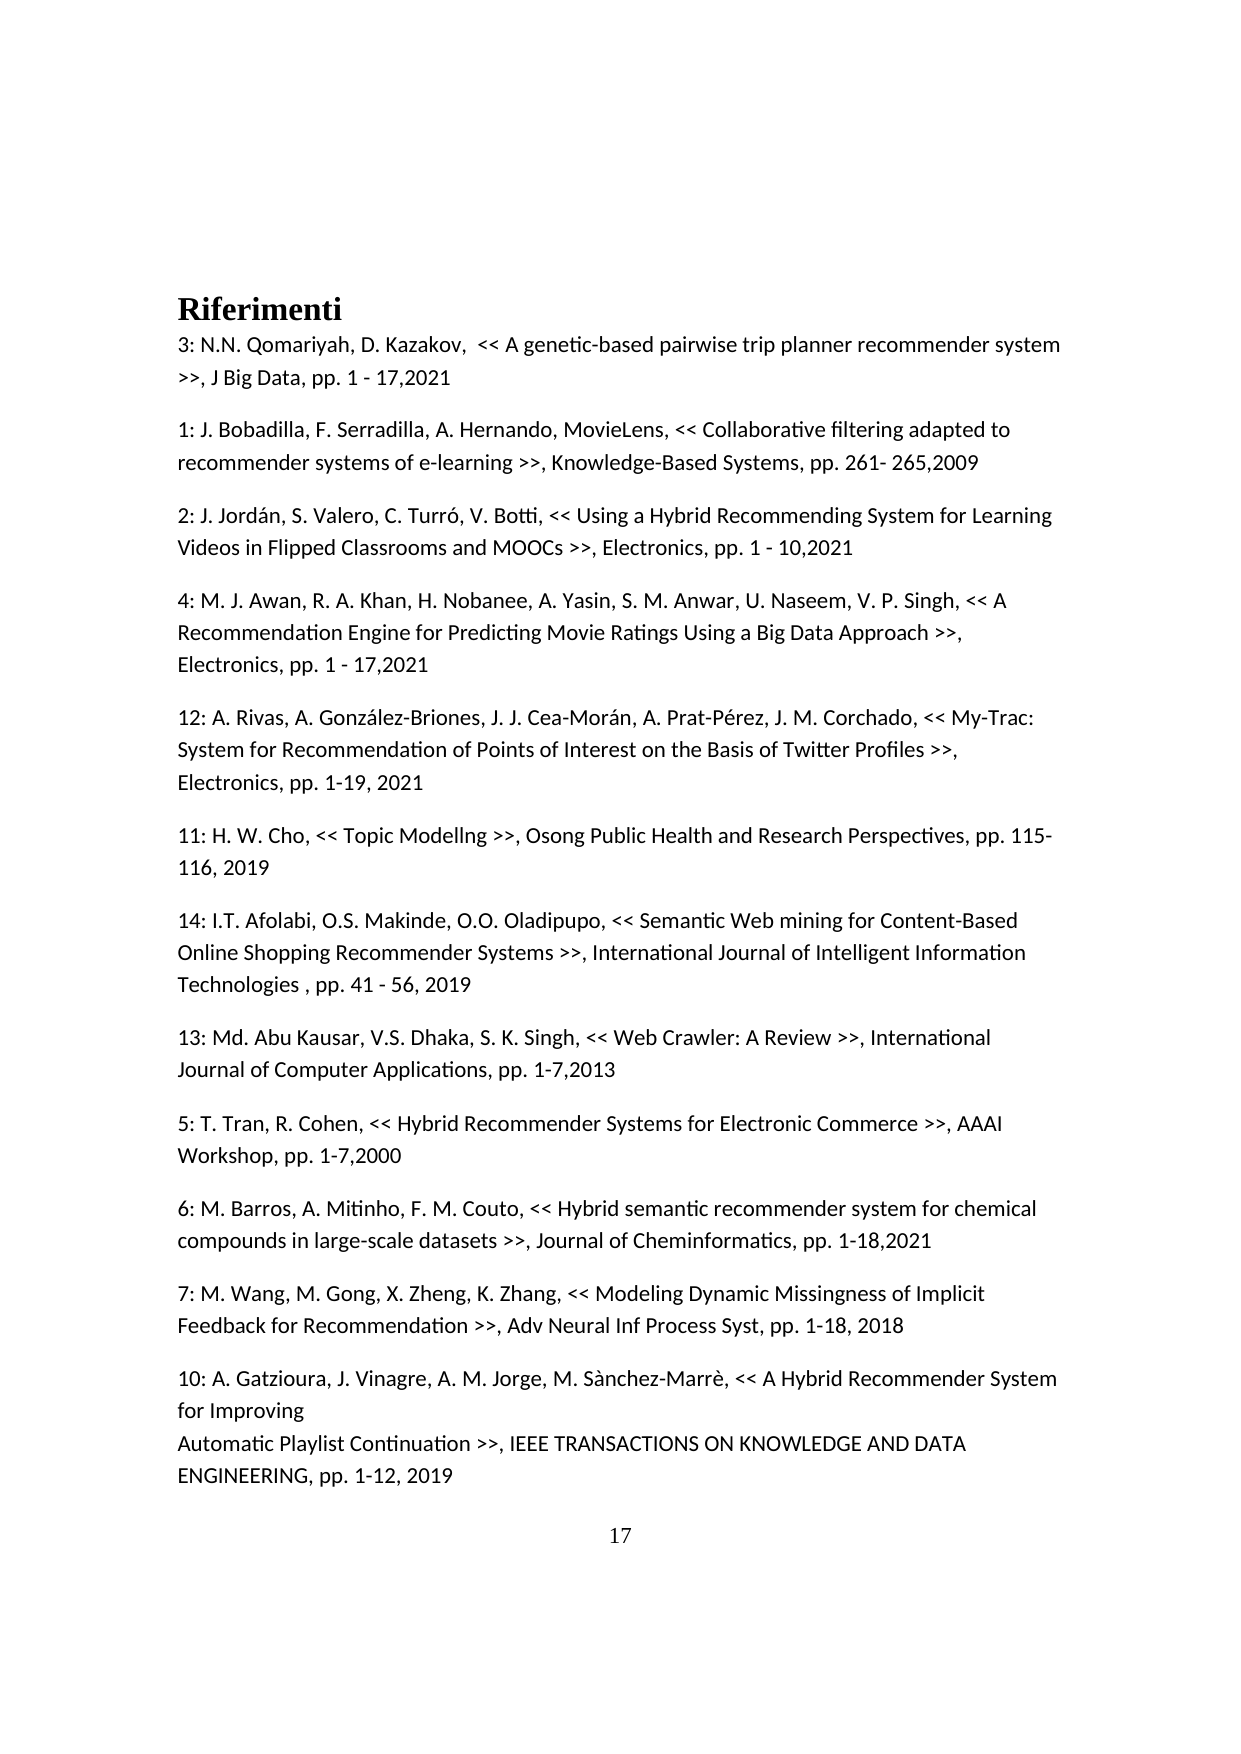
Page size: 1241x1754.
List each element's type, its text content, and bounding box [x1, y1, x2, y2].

text 4: M. J. Awan, R. A. Khan, H. Nobanee, A. Yasin, S. M. Anwar, U. Naseem, V. P. Singh, << A Recommendation Engine for Predicting Movie Ratings Using a Big Data Approach >>, Electronics, pp. 1 - 17,2021 [177, 586, 1063, 678]
text 10: A. Gatzioura, J. Vinagre, A. M. Jorge, M. Sànchez-Marrè, << A Hybrid Recommender System for Improving Automatic Playlist Continuation >>, IEEE TRANSACTIONS ON KNOWLEDGE AND DATA ENGINEERING, pp. 1-12, 2019 [177, 1364, 1063, 1489]
text 12: A. Rivas, A. González-Briones, J. J. Cea-Morán, A. Prat-Pérez, J. M. Corchado, << My-Trac: System for Recommendation of Points of Interest on the Basis of Twitter Profiles >>, Electronics, pp. 1-19, 2021 [177, 703, 1063, 796]
text 14: I.T. Afolabi, O.S. Makinde, O.O. Oladipupo, << Semantic Web mining for Content-Based Online Shopping Recommender Systems >>, International Journal of Intelligent Information Technologies , pp. 41 - 56, 2019 [177, 906, 1063, 998]
text 1: J. Bobadilla, F. Serradilla, A. Hernando, MovieLens, << Collaborative filtering adapted to recommender systems of e-learning >>, Knowledge-Based Systems, pp. 261- 265,2009 [177, 416, 1063, 476]
subtitle Riferimenti [177, 289, 1063, 327]
text 13: Md. Abu Kausar, V.S. Dhaka, S. K. Singh, << Web Crawler: A Review >>, International Journal of Computer Applications, pp. 1-7,2013 [177, 1023, 1063, 1084]
text 3: N.N. Qomariyah, D. Kazakov, << A genetic-based pairwise trip planner recommender system >>, J Big Data, pp. 1 - 17,2021 [177, 330, 1063, 391]
text 6: M. Barros, A. Mitinho, F. M. Couto, << Hybrid semantic recommender system for chemical compounds in large-scale datasets >>, Journal of Cheminformatics, pp. 1-18,2021 [177, 1194, 1063, 1254]
text 5: T. Tran, R. Cohen, << Hybrid Recommender Systems for Electronic Commerce >>, AAAI Workshop, pp. 1-7,2000 [177, 1109, 1063, 1169]
text 2: J. Jordán, S. Valero, C. Turró, V. Botti, << Using a Hybrid Recommending System for Learning Videos in Flipped Classrooms and MOOCs >>, Electronics, pp. 1 - 10,2021 [177, 501, 1063, 561]
text 11: H. W. Cho, << Topic Modellng >>, Osong Public Health and Research Perspectives, pp. 115-116, 2019 [177, 821, 1063, 881]
text 7: M. Wang, M. Gong, X. Zheng, K. Zhang, << Modeling Dynamic Missingness of Implicit Feedback for Recommendation >>, Adv Neural Inf Process Syst, pp. 1-18, 2018 [177, 1279, 1063, 1339]
